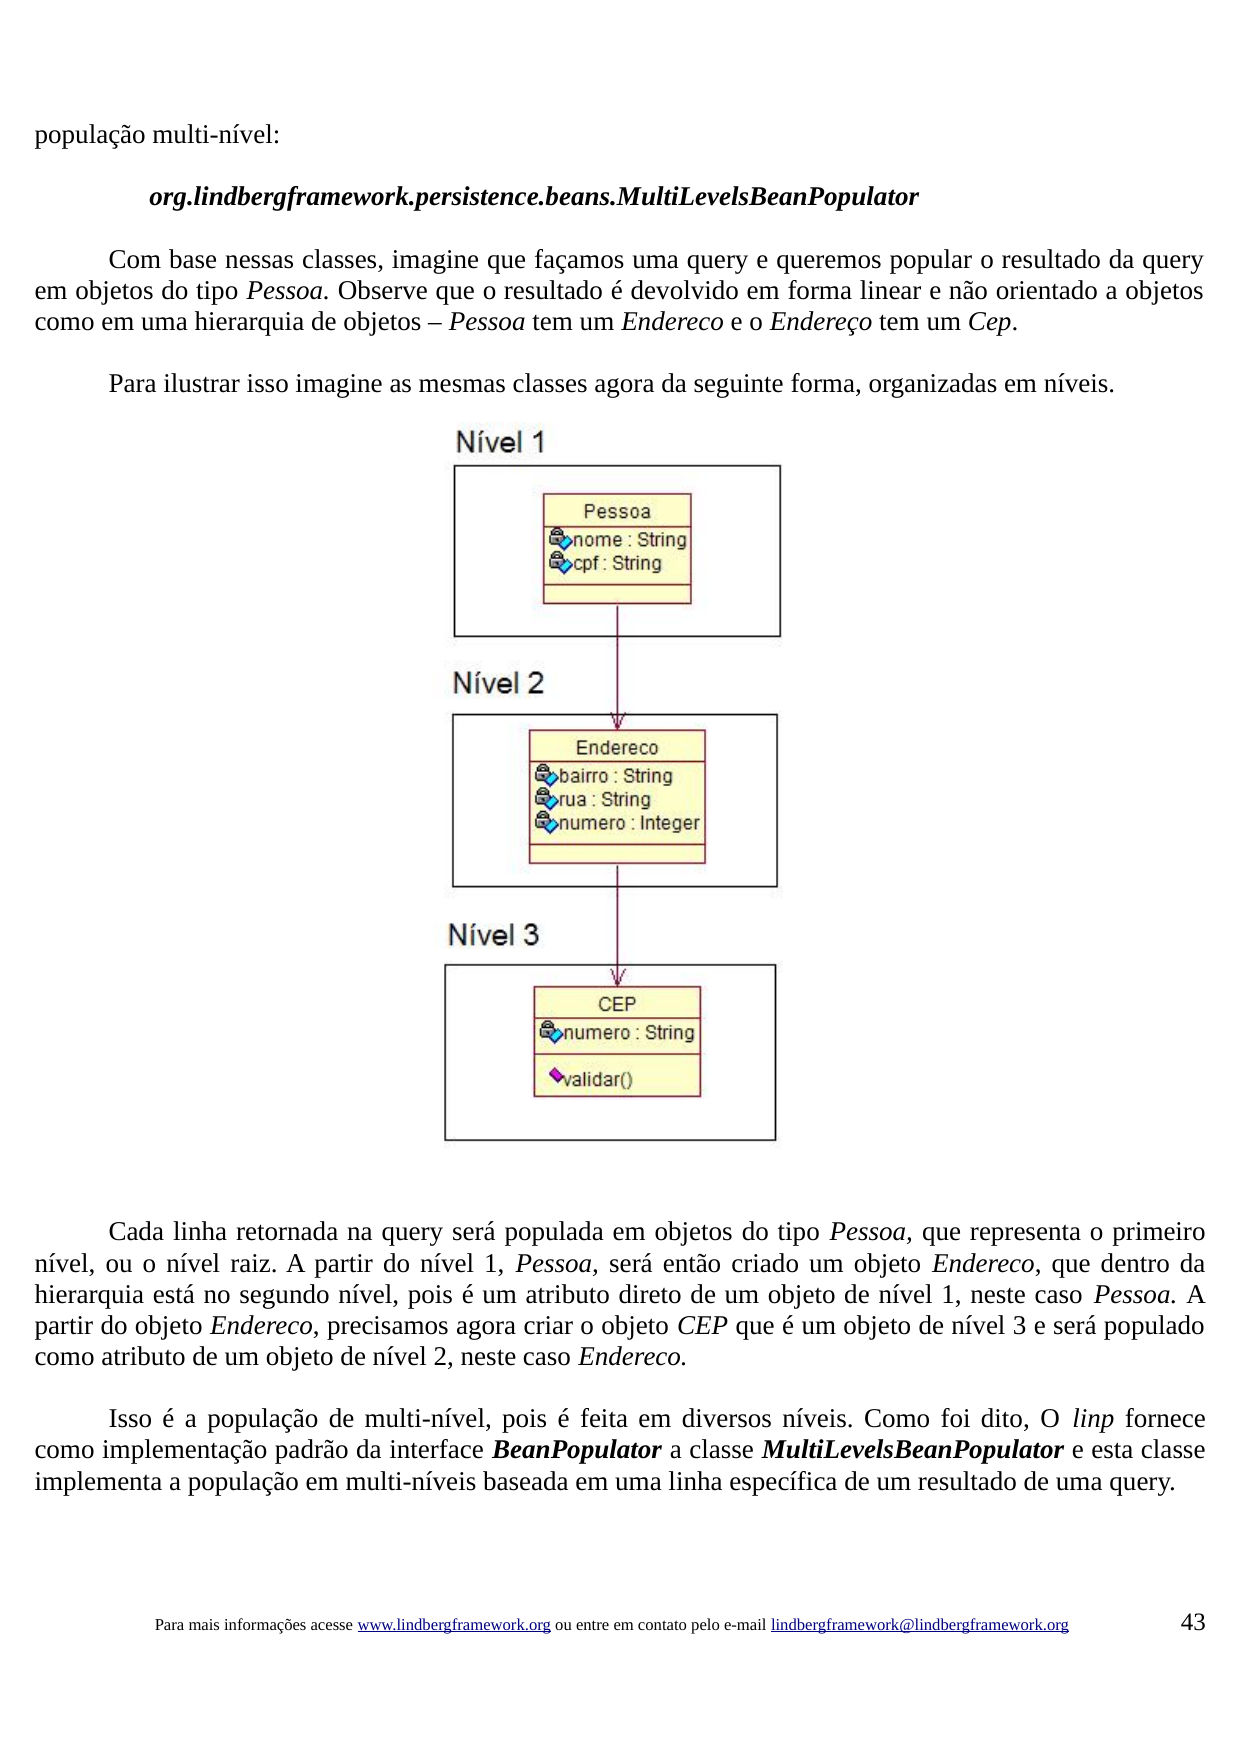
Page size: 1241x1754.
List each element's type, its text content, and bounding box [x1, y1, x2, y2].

text Isso é a população de multi-nível, pois é feita em diversos níveis. Como foi dito, O linp fornece como implementação padrão da interface BeanPopulator a classe MultiLevelsBeanPopulator e esta classe implementa a população em multi-níveis baseada em uma linha específica de um resultado de uma query. [34, 1402, 1206, 1496]
picture [382, 398, 858, 1185]
text população multi-nível: [34, 118, 1206, 149]
text Com base nessas classes, imagine que façamos uma query e queremos popular o resultado da query em objetos do tipo Pessoa. Observe que o resultado é devolvido em forma linear e não orientado a objetos como em uma hierarquia de objetos – Pessoa tem um Endereco e o Endereço tem um Cep. [34, 243, 1206, 336]
text Cada linha retornada na query será populada em objetos do tipo Pessoa, que representa o primeiro nível, ou o nível raiz. A partir do nível 1, Pessoa, será então criado um objeto Endereco, que dentro da hierarquia está no segundo nível, pois é um atributo direto de um objeto de nível 1, neste caso Pessoa. A partir do objeto Endereco, precisamos agora criar o objeto CEP que é um objeto de nível 3 e será populado como atributo de um objeto de nível 2, neste caso Endereco. [34, 1216, 1206, 1371]
text org.lindbergframework.persistence.beans.MultiLevelsBeanPopulator [34, 180, 1206, 212]
text Para ilustrar isso imagine as mesmas classes agora da seguinte forma, organizadas em níveis. [34, 367, 1206, 398]
